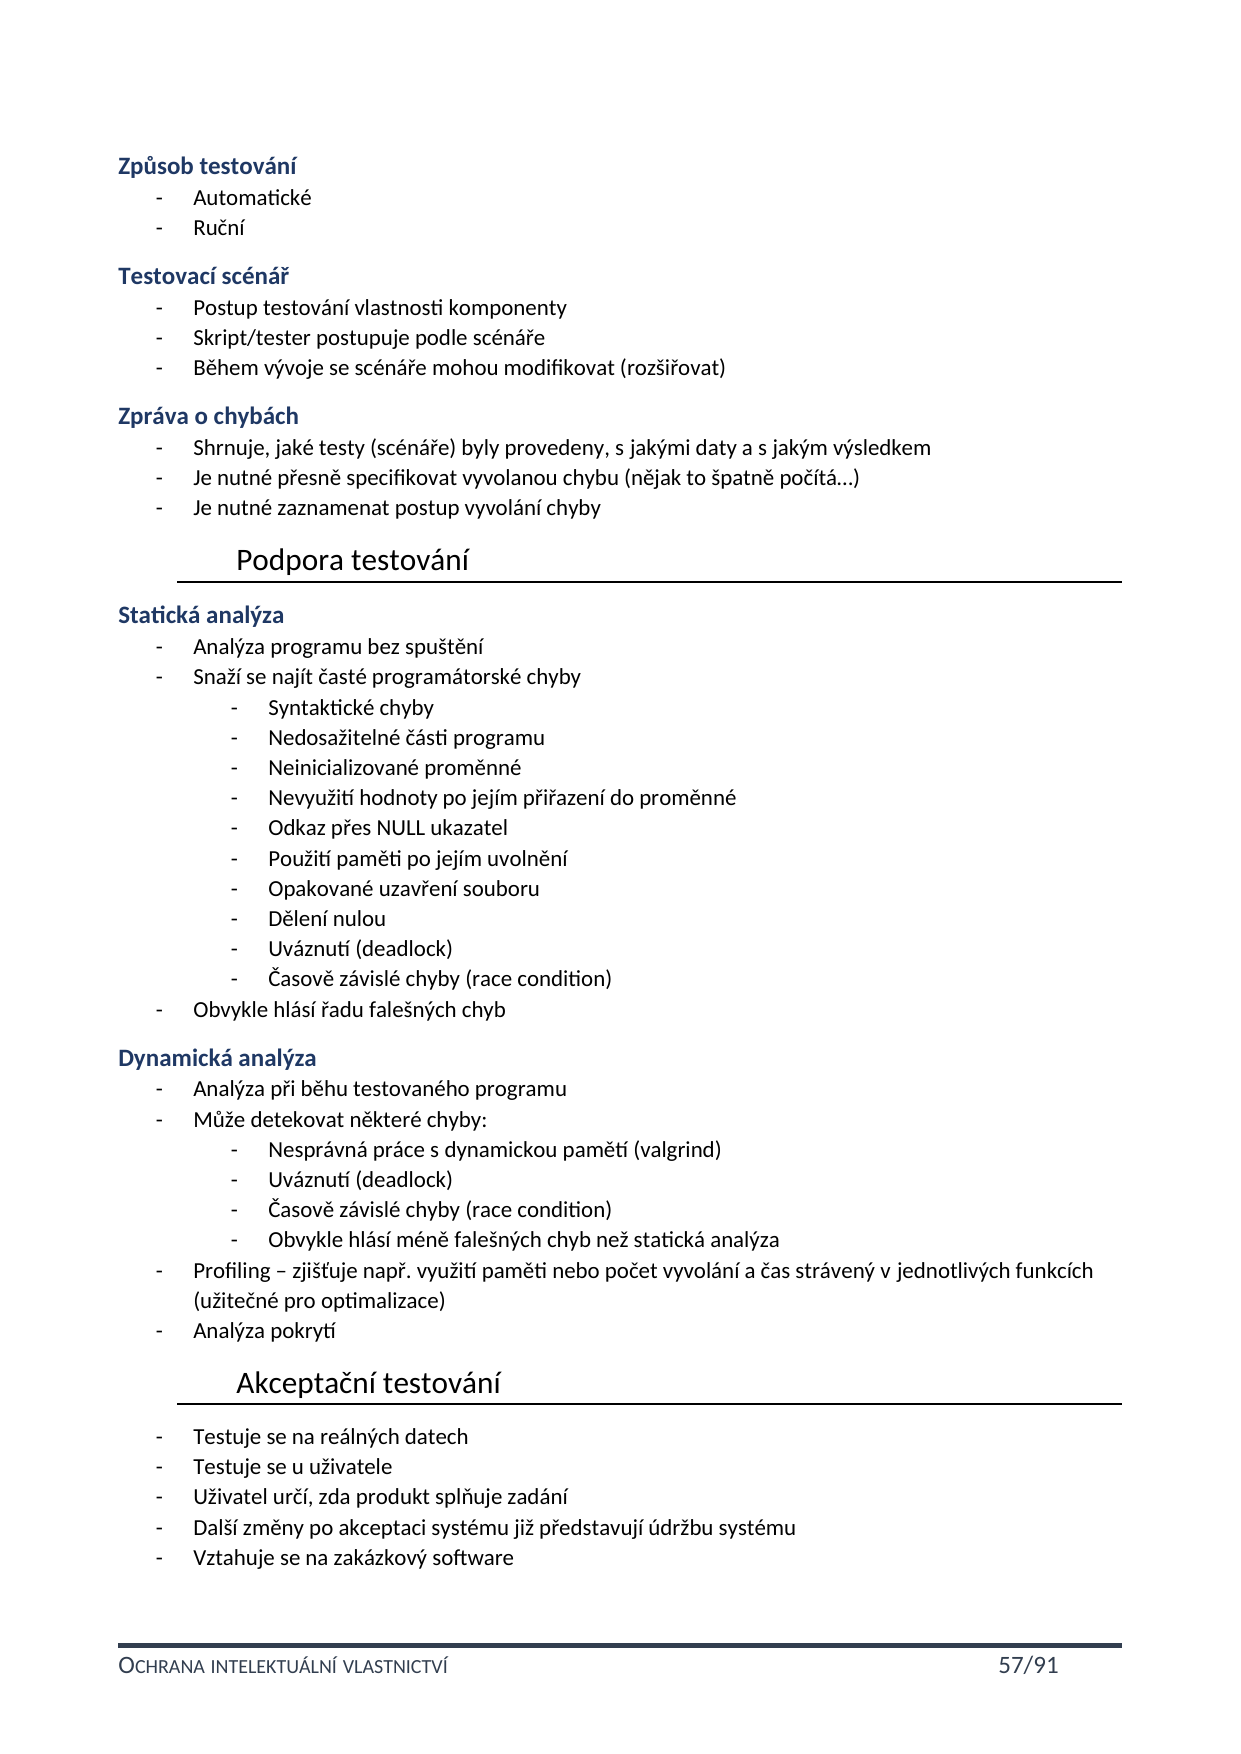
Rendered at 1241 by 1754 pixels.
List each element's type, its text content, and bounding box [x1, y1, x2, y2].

list Profiling – zjišťuje např. využití paměti nebo počet vyvolání a čas strávený v jednotlivých funkcích (užitečné pro optimalizace) [156, 1256, 1122, 1314]
list Neinicializované proměnné [231, 753, 1122, 781]
list Uživatel určí, zda produkt splňuje zadání [156, 1482, 1122, 1511]
list Nevyužití hodnoty po jejím přiřazení do proměnné [231, 783, 1122, 811]
subtitle Akceptační testování [177, 1363, 1122, 1403]
list Shrnuje, jaké testy (scénáře) byly provedeny, s jakými daty a s jakým výsledkem [156, 433, 1122, 461]
list Opakované uzavření souboru [231, 874, 1122, 902]
list Snaží se najít časté programátorské chyby [156, 662, 1122, 691]
list Odkaz přes NULL ukazatel [231, 813, 1122, 842]
list Vztahuje se na zakázkový software [156, 1543, 1122, 1571]
list Dělení nulou [231, 904, 1122, 932]
list Nedosažitelné části programu [231, 723, 1122, 751]
subtitle Podpora testování [177, 540, 1122, 581]
list Obvykle hlásí řadu falešných chyb [156, 995, 1122, 1023]
list Postup testování vlastnosti komponenty [156, 293, 1122, 321]
list Analýza programu bez spuštění [156, 632, 1122, 660]
list Testuje se na reálných datech [156, 1422, 1122, 1450]
list Analýza při běhu testovaného programu [156, 1074, 1122, 1103]
list Syntaktické chyby [231, 693, 1122, 721]
list Časově závislé chyby (race condition) [231, 964, 1122, 993]
list Automatické [156, 183, 1122, 211]
subtitle Způsob testování [118, 150, 1122, 181]
list Nesprávná práce s dynamickou pamětí (valgrind) [231, 1135, 1122, 1163]
list Uváznutí (deadlock) [231, 1165, 1122, 1193]
subtitle Statická analýza [118, 599, 1122, 630]
list Ruční [156, 213, 1122, 241]
list Další změny po akceptaci systému již představují údržbu systému [156, 1513, 1122, 1541]
list Skript/tester postupuje podle scénáře [156, 323, 1122, 351]
list Může detekovat některé chyby: [156, 1105, 1122, 1133]
subtitle Dynamická analýza [118, 1042, 1122, 1072]
list Analýza pokrytí [156, 1316, 1122, 1344]
subtitle Zpráva o chybách [118, 400, 1122, 431]
list Testuje se u uživatele [156, 1452, 1122, 1480]
list Během vývoje se scénáře mohou modifikovat (rozšiřovat) [156, 353, 1122, 381]
list Uváznutí (deadlock) [231, 934, 1122, 962]
list Použití paměti po jejím uvolnění [231, 844, 1122, 872]
subtitle Testovací scénář [118, 260, 1122, 291]
list Obvykle hlásí méně falešných chyb než statická analýza [231, 1226, 1122, 1254]
list Je nutné zaznamenat postup vyvolání chyby [156, 493, 1122, 522]
list Časově závislé chyby (race condition) [231, 1195, 1122, 1223]
list Je nutné přesně specifikovat vyvolanou chybu (nějak to špatně počítá…) [156, 463, 1122, 491]
